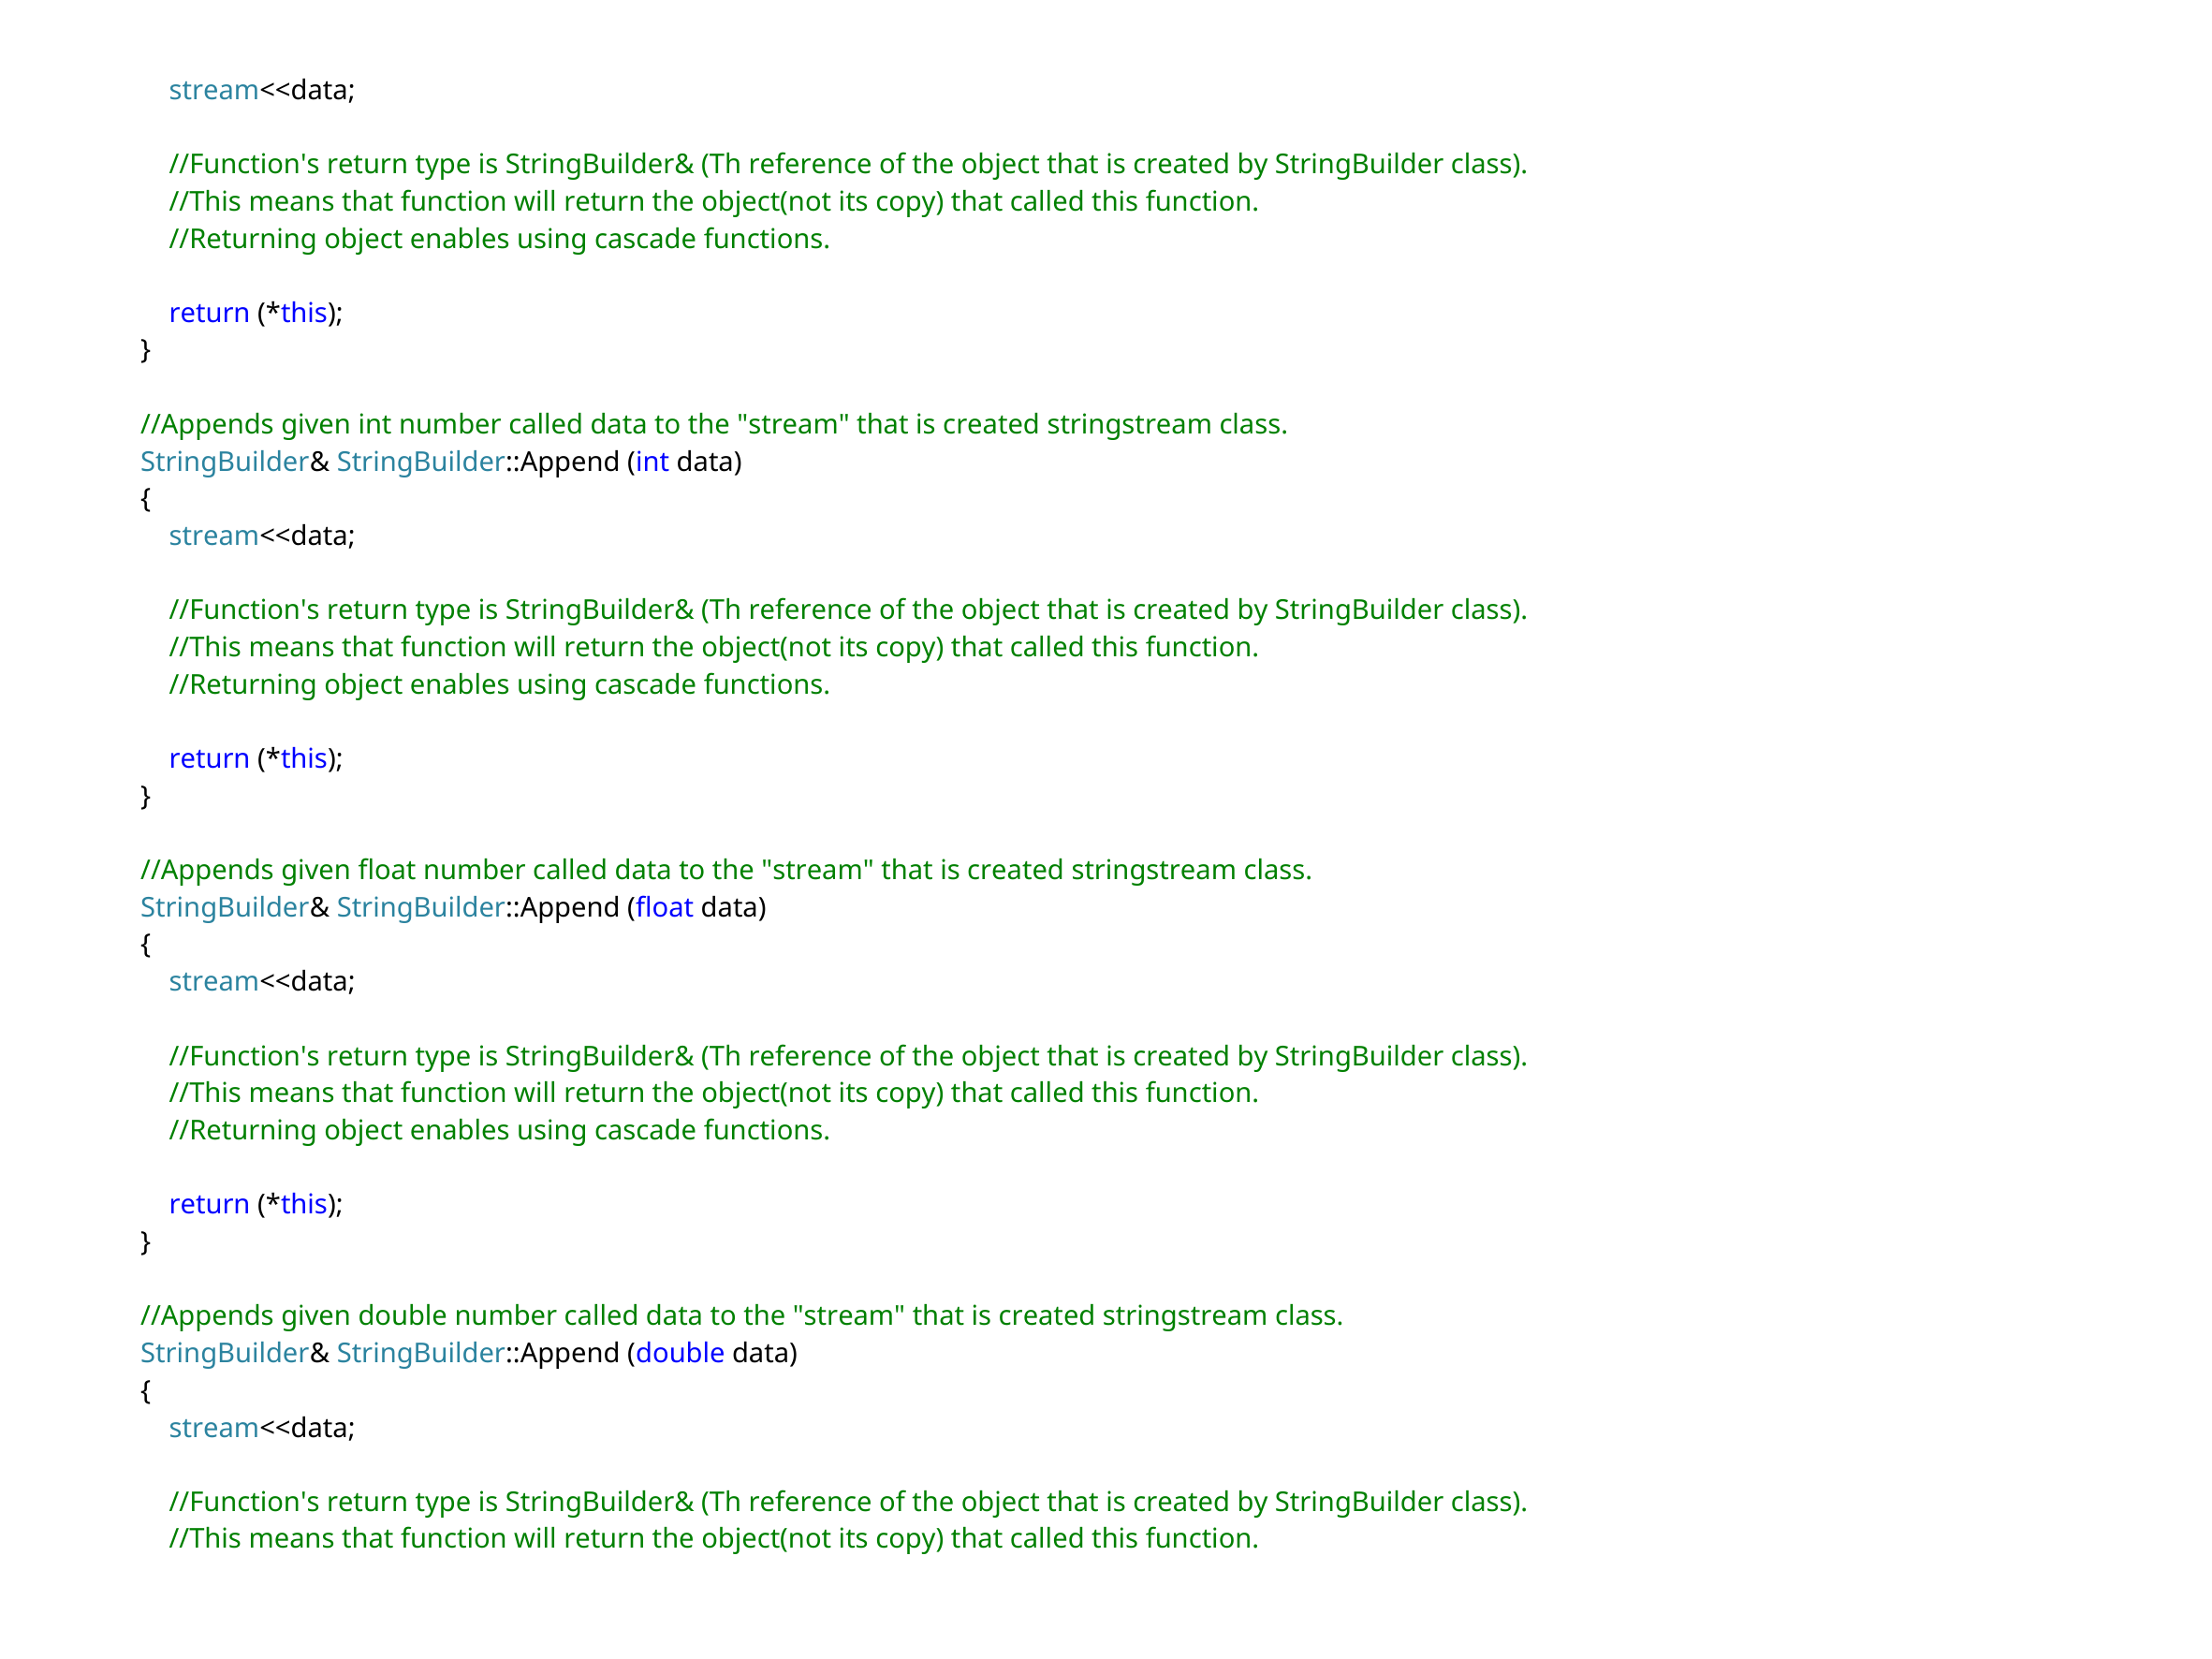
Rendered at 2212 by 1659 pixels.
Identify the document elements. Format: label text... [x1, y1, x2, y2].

text } [140, 330, 2071, 367]
text { [140, 925, 2071, 962]
text //Returning object enables using cascade functions. [140, 219, 2071, 256]
text stream<<data; [140, 962, 2071, 999]
text //Function's return type is StringBuilder& (Th reference of the object that is created by StringBuilder class). [140, 144, 2071, 182]
text //This means that function will return the object(not its copy) that called this function. [140, 627, 2071, 665]
text //Appends given double number called data to the "stream" that is created stringstream class. [140, 1297, 2071, 1333]
text StringBuilder& StringBuilder::Append (int data) [140, 442, 2071, 479]
text //Appends given float number called data to the "stream" that is created stringstream class. [140, 850, 2071, 888]
text //Returning object enables using cascade functions. [140, 1110, 2071, 1148]
text } [140, 1222, 2071, 1259]
text stream<<data; [140, 70, 2071, 108]
text //Returning object enables using cascade functions. [140, 665, 2071, 702]
text //This means that function will return the object(not its copy) that called this function. [140, 1520, 2071, 1556]
text { [140, 1371, 2071, 1408]
text StringBuilder& StringBuilder::Append (double data) [140, 1333, 2071, 1371]
text //Function's return type is StringBuilder& (Th reference of the object that is created by StringBuilder class). [140, 1482, 2071, 1520]
text //This means that function will return the object(not its copy) that called this function. [140, 182, 2071, 219]
text //Function's return type is StringBuilder& (Th reference of the object that is created by StringBuilder class). [140, 591, 2071, 627]
text //This means that function will return the object(not its copy) that called this function. [140, 1074, 2071, 1110]
text //Function's return type is StringBuilder& (Th reference of the object that is created by StringBuilder class). [140, 1036, 2071, 1074]
text //Appends given int number called data to the "stream" that is created stringstream class. [140, 404, 2071, 442]
text return (*this); [140, 739, 2071, 776]
text stream<<data; [140, 1408, 2071, 1445]
text { [140, 479, 2071, 516]
text return (*this); [140, 1185, 2071, 1222]
text StringBuilder& StringBuilder::Append (float data) [140, 888, 2071, 925]
text } [140, 776, 2071, 814]
text stream<<data; [140, 516, 2071, 553]
text return (*this); [140, 293, 2071, 330]
